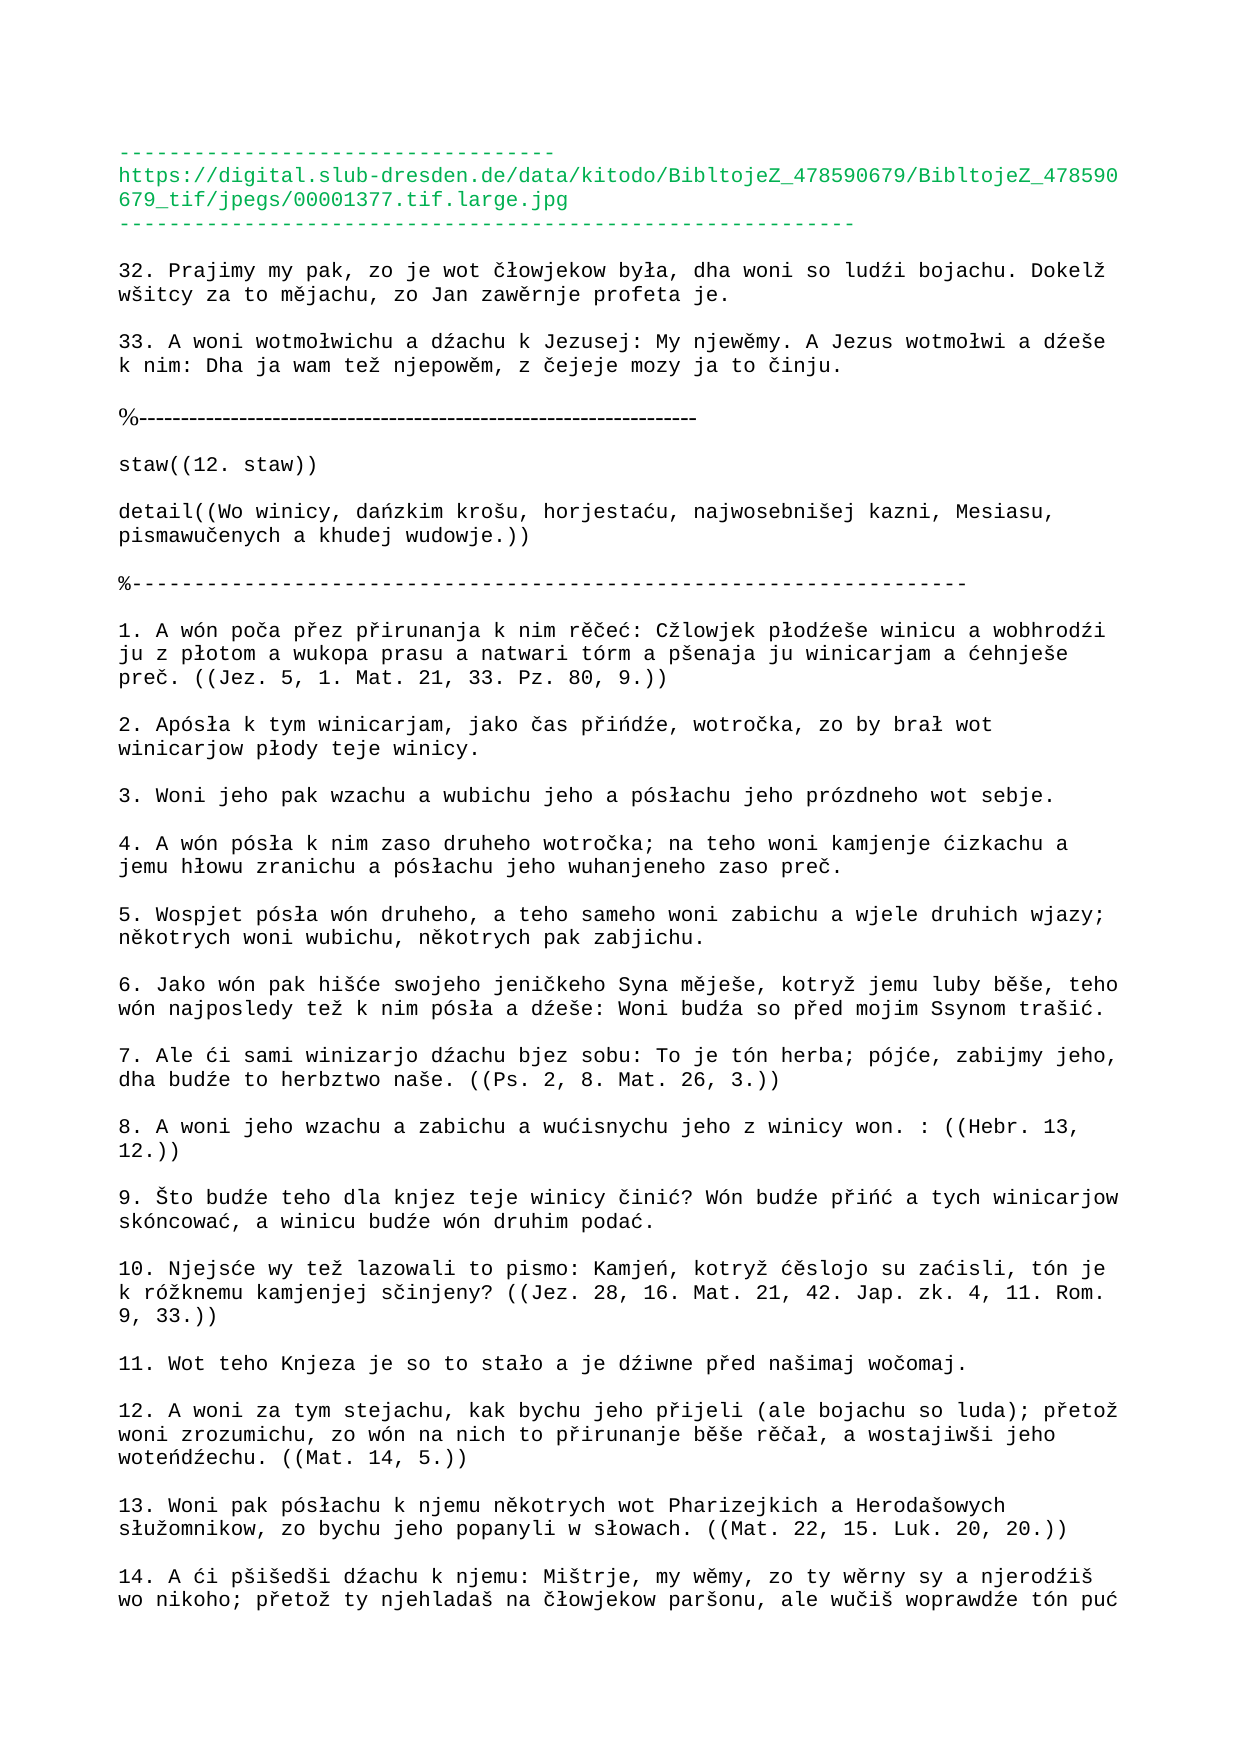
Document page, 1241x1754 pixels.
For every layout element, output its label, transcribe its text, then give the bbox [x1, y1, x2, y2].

text ----------------------------------- https://digital.slub-dresden.de/data/kitodo/BibltojeZ_478590679/BibltojeZ_478590679_tif/jpegs/00001377.tif.large.jpg ----------------------------------------------------------- [118, 142, 1122, 236]
text 32. Prajimy my pak, zo je wot čłowjekow była, dha woni so ludźi bojachu. Dokelž wšitcy za to mějachu, zo Jan zawěrnje profeta je. [118, 260, 1122, 307]
text 5. Wospjet pósła wón druheho, a teho sameho woni zabichu a wjele druhich wjazy; někotrych woni wubichu, někotrych pak zabjichu. [118, 903, 1122, 951]
text 14. A ći pšišedši dźachu k njemu: Mištrje, my wěmy, zo ty wěrny sy a njerodźiš wo nikoho; přetož ty njehladaš na čłowjekow paršonu, ale wučiš woprawdźe tón puć [118, 1566, 1122, 1613]
text 12. A woni za tym stejachu, kak bychu jeho přijeli (ale bojachu so luda); přetož woni zrozumichu, zo wón na nich to přirunanje běše rěčał, a wostajiwši jeho woteńdźechu. ((Mat. 14, 5.)) [118, 1400, 1122, 1471]
text 8. A woni jeho wzachu a zabichu a wućisnychu jeho z winicy won. : ((Hebr. 13, 12.)) [118, 1116, 1122, 1164]
text 3. Woni jeho pak wzachu a wubichu jeho a pósłachu jeho prózdneho wot sebje. [118, 785, 1122, 809]
text %------------------------------------------------------------------- [118, 402, 1122, 431]
text 6. Jako wón pak hišće swojeho jeničkeho Syna měješe, kotryž jemu luby běše, teho wón najposledy tež k nim pósła a dźeše: Woni budźa so před mojim Ssynom trašić. [118, 974, 1122, 1022]
text detail((Wo winicy, dańzkim krošu, horjestaću, najwosebnišej kazni, Mesiasu, pismawučenych a khudej wudowje.)) [118, 502, 1122, 549]
text 4. A wón pósła k nim zaso druheho wotročka; na teho woni kamjenje ćizkachu a jemu hłowu zranichu a pósłachu jeho wuhanjeneho zaso preč. [118, 833, 1122, 880]
text 33. A woni wotmołwichu a dźachu k Jezusej: My njewěmy. A Jezus wotmołwi a dźeše k nim: Dha ja wam tež njepowěm, z čejeje mozy ja to činju. [118, 331, 1122, 378]
text 9. Što budźe teho dla knjez teje winicy činić? Wón budźe přińć a tych winicarjow skóncować, a winicu budźe wón druhim podać. [118, 1187, 1122, 1234]
text 13. Woni pak pósłachu k njemu někotrych wot Pharizejkich a Herodašowych słužomnikow, zo bychu jeho popanyli w słowach. ((Mat. 22, 15. Luk. 20, 20.)) [118, 1495, 1122, 1542]
text staw((12. staw)) [118, 454, 1122, 478]
text 7. Ale ći sami winizarjo dźachu bjez sobu: To je tón herba; pójće, zabijmy jeho, dha budźe to herbztwo naše. ((Ps. 2, 8. Mat. 26, 3.)) [118, 1045, 1122, 1093]
text 10. Njejsće wy tež lazowali to pismo: Kamjeń, kotryž ćěslojo su zaćisli, tón je k róžknemu kamjenjej sčinjeny? ((Jez. 28, 16. Mat. 21, 42. Jap. zk. 4, 11. Rom. 9, 33.)) [118, 1258, 1122, 1329]
text 1. A wón poča přez přirunanja k nim rěčeć: Cžlowjek płodźeše winicu a wobhrodźi ju z płotom a wukopa prasu a natwari tórm a pšenaja ju winicarjam a ćehnješe preč. ((Jez. 5, 1. Mat. 21, 33. Pz. 80, 9.)) [118, 620, 1122, 691]
text 11. Wot teho Knjeza je so to stało a je dźiwne před našimaj wočomaj. [118, 1353, 1122, 1376]
text 2. Apósła k tym winicarjam, jako čas přińdźe, wotročka, zo by brał wot winicarjow płody teje winicy. [118, 714, 1122, 762]
text %------------------------------------------------------------------- [118, 572, 1122, 596]
